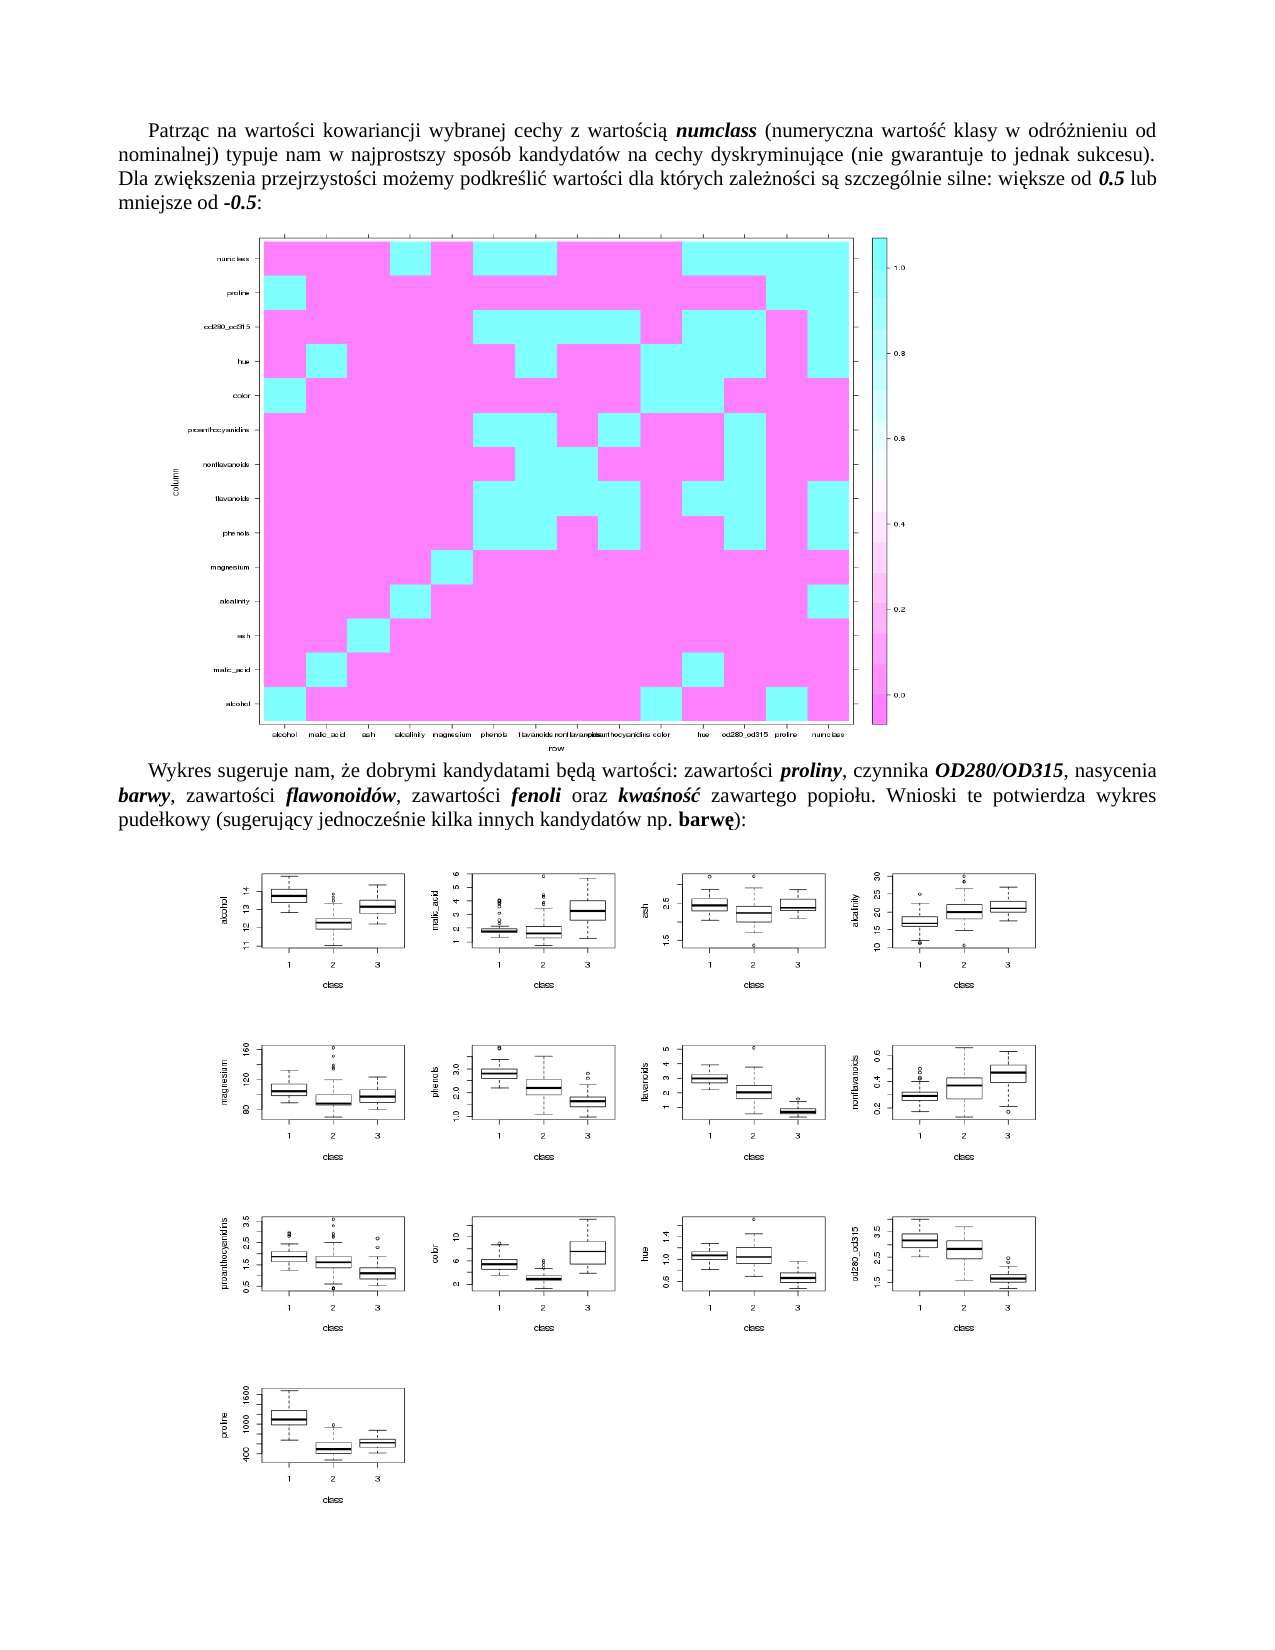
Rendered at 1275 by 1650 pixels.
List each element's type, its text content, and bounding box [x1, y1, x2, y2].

text Wykres sugeruje nam, że dobrymi kandydatami będą wartości: zawartości proliny, czynnika OD280/OD315, nasycenia barwy, zawartości flawonoidów, zawartości fenoli oraz kwaśność zawartego popiołu. Wnioski te potwierdza wykres pudełkowy (sugerujący jednocześnie kilka innych kandydatów np. barwę): [118, 214, 1157, 831]
picture [217, 830, 1058, 1516]
picture [159, 214, 916, 759]
text Patrząc na wartości kowariancji wybranej cechy z wartością numclass (numeryczna wartość klasy w odróżnieniu od nominalnej) typuje nam w najprostszy sposób kandydatów na cechy dyskryminujące (nie gwarantuje to jednak sukcesu). Dla zwiększenia przejrzystości możemy podkreślić wartości dla których zależności są szczególnie silne: większe od 0.5 lub mniejsze od -0.5: [118, 118, 1157, 214]
